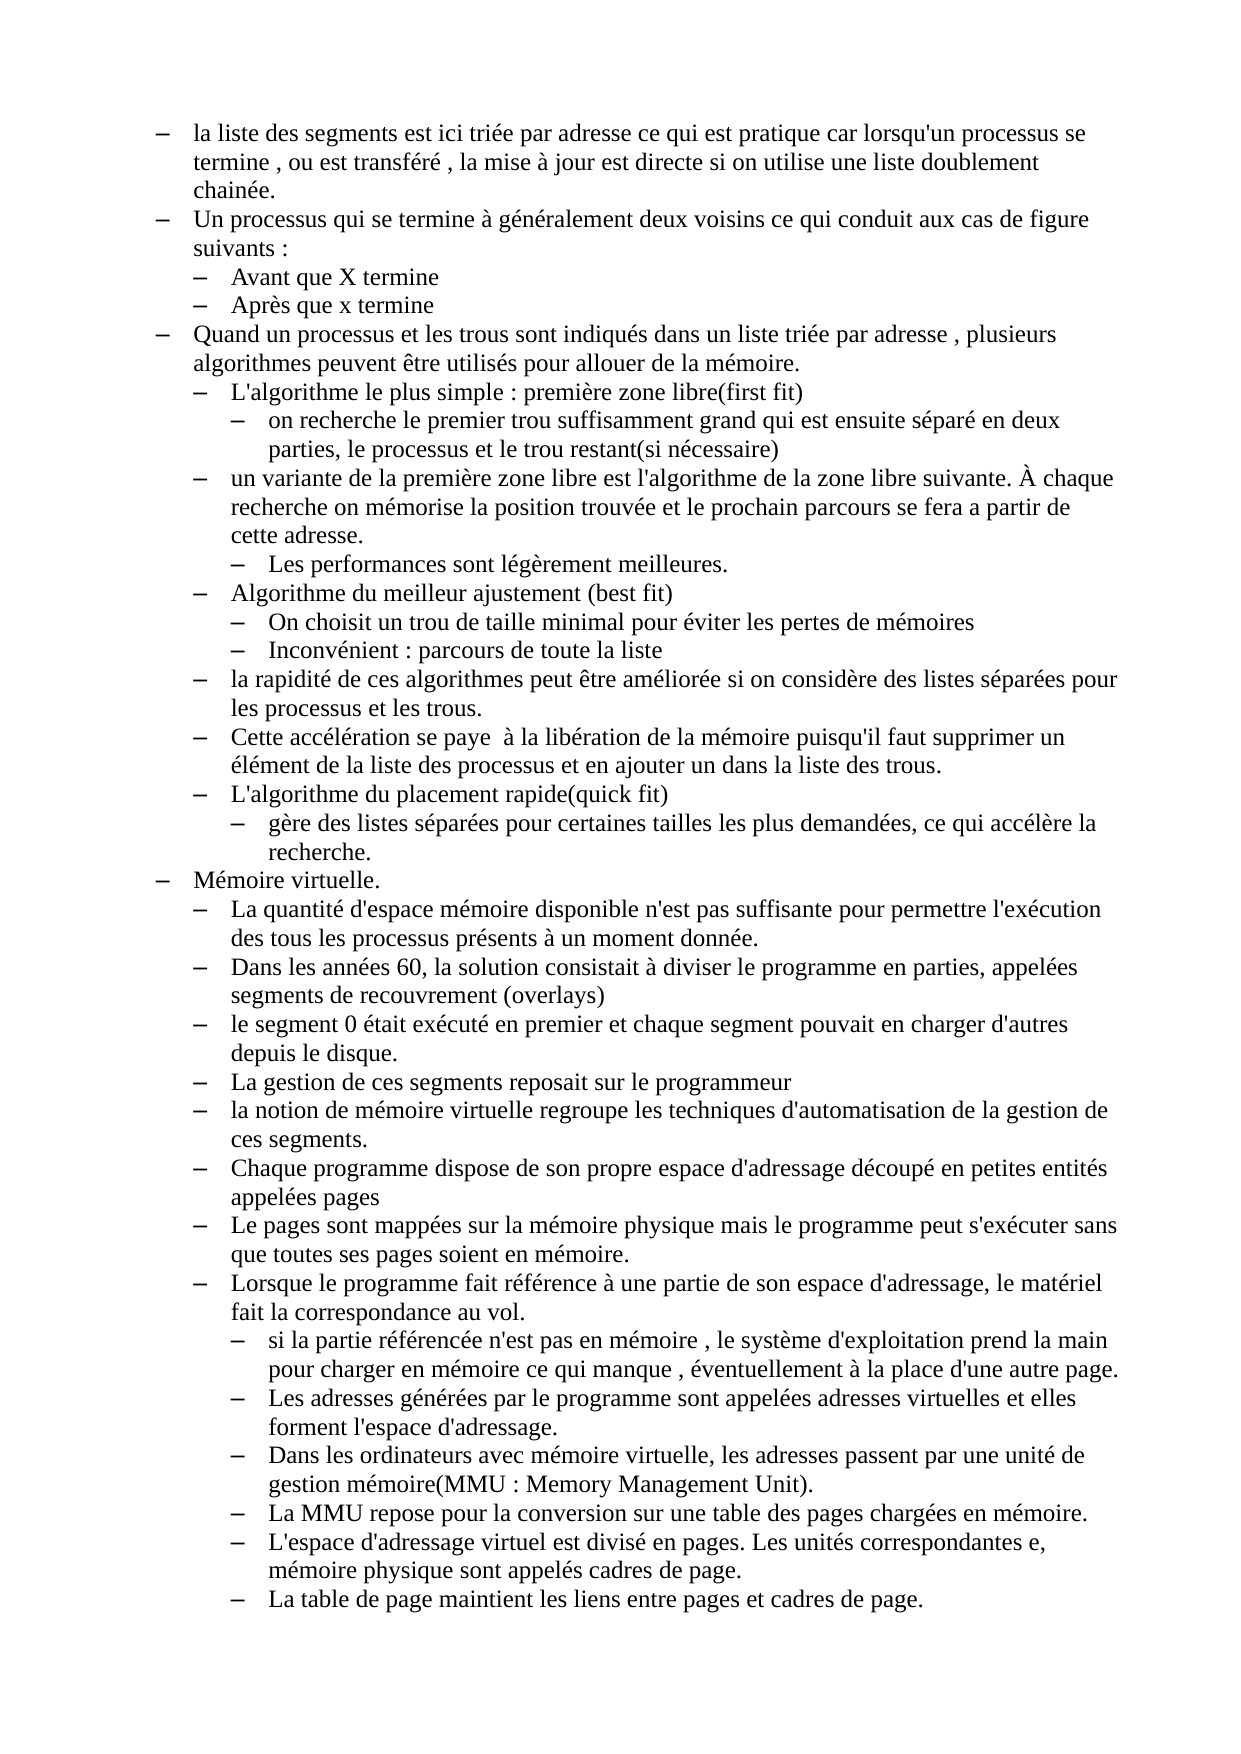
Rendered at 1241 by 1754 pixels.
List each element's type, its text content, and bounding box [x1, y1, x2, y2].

list Mémoire virtuelle. [156, 866, 1122, 894]
list Algorithme du meilleur ajustement (best fit) [193, 578, 1122, 607]
list L'algorithme du placement rapide(quick fit) [193, 779, 1122, 808]
list La quantité d'espace mémoire disponible n'est pas suffisante pour permettre l'exécution des tous les processus présents à un moment donnée. [193, 894, 1122, 952]
list si la partie référencée n'est pas en mémoire , le système d'exploitation prend la main pour charger en mémoire ce qui manque , éventuellement à la place d'une autre page. [231, 1326, 1122, 1383]
list un variante de la première zone libre est l'algorithme de la zone libre suivante. À chaque recherche on mémorise la position trouvée et le prochain parcours se fera a partir de cette adresse. [193, 463, 1122, 549]
list le segment 0 était exécuté en premier et chaque segment pouvait en charger d'autres depuis le disque. [193, 1009, 1122, 1067]
list Inconvénient : parcours de toute la liste [231, 636, 1122, 664]
list On choisit un trou de taille minimal pour éviter les pertes de mémoires [231, 607, 1122, 636]
list La MMU repose pour la conversion sur une table des pages chargées en mémoire. [231, 1498, 1122, 1527]
list La gestion de ces segments reposait sur le programmeur [193, 1067, 1122, 1096]
list Dans les années 60, la solution consistait à diviser le programme en parties, appelées segments de recouvrement (overlays) [193, 952, 1122, 1009]
list Cette accélération se paye à la libération de la mémoire puisqu'il faut supprimer un élément de la liste des processus et en ajouter un dans la liste des trous. [193, 722, 1122, 779]
list Avant que X termine [193, 262, 1122, 291]
list L'algorithme le plus simple : première zone libre(first fit) [193, 377, 1122, 406]
list Dans les ordinateurs avec mémoire virtuelle, les adresses passent par une unité de gestion mémoire(MMU : Memory Management Unit). [231, 1441, 1122, 1498]
list Le pages sont mappées sur la mémoire physique mais le programme peut s'exécuter sans que toutes ses pages soient en mémoire. [193, 1211, 1122, 1268]
list Les adresses générées par le programme sont appelées adresses virtuelles et elles forment l'espace d'adressage. [231, 1383, 1122, 1441]
list Un processus qui se termine à généralement deux voisins ce qui conduit aux cas de figure suivants : [156, 204, 1122, 262]
list La table de page maintient les liens entre pages et cadres de page. [231, 1584, 1122, 1613]
list on recherche le premier trou suffisamment grand qui est ensuite séparé en deux parties, le processus et le trou restant(si nécessaire) [231, 406, 1122, 463]
list la liste des segments est ici triée par adresse ce qui est pratique car lorsqu'un processus se termine , ou est transféré , la mise à jour est directe si on utilise une liste doublement chainée. [156, 118, 1122, 204]
list L'espace d'adressage virtuel est divisé en pages. Les unités correspondantes e, mémoire physique sont appelés cadres de page. [231, 1527, 1122, 1584]
list la notion de mémoire virtuelle regroupe les techniques d'automatisation de la gestion de ces segments. [193, 1096, 1122, 1153]
list Lorsque le programme fait référence à une partie de son espace d'adressage, le matériel fait la correspondance au vol. [193, 1268, 1122, 1326]
list Après que x termine [193, 291, 1122, 319]
list Quand un processus et les trous sont indiqués dans un liste triée par adresse , plusieurs algorithmes peuvent être utilisés pour allouer de la mémoire. [156, 319, 1122, 377]
list Chaque programme dispose de son propre espace d'adressage découpé en petites entités appelées pages [193, 1153, 1122, 1211]
list Les performances sont légèrement meilleures. [231, 549, 1122, 578]
list gère des listes séparées pour certaines tailles les plus demandées, ce qui accélère la recherche. [231, 808, 1122, 866]
list la rapidité de ces algorithmes peut être améliorée si on considère des listes séparées pour les processus et les trous. [193, 664, 1122, 722]
